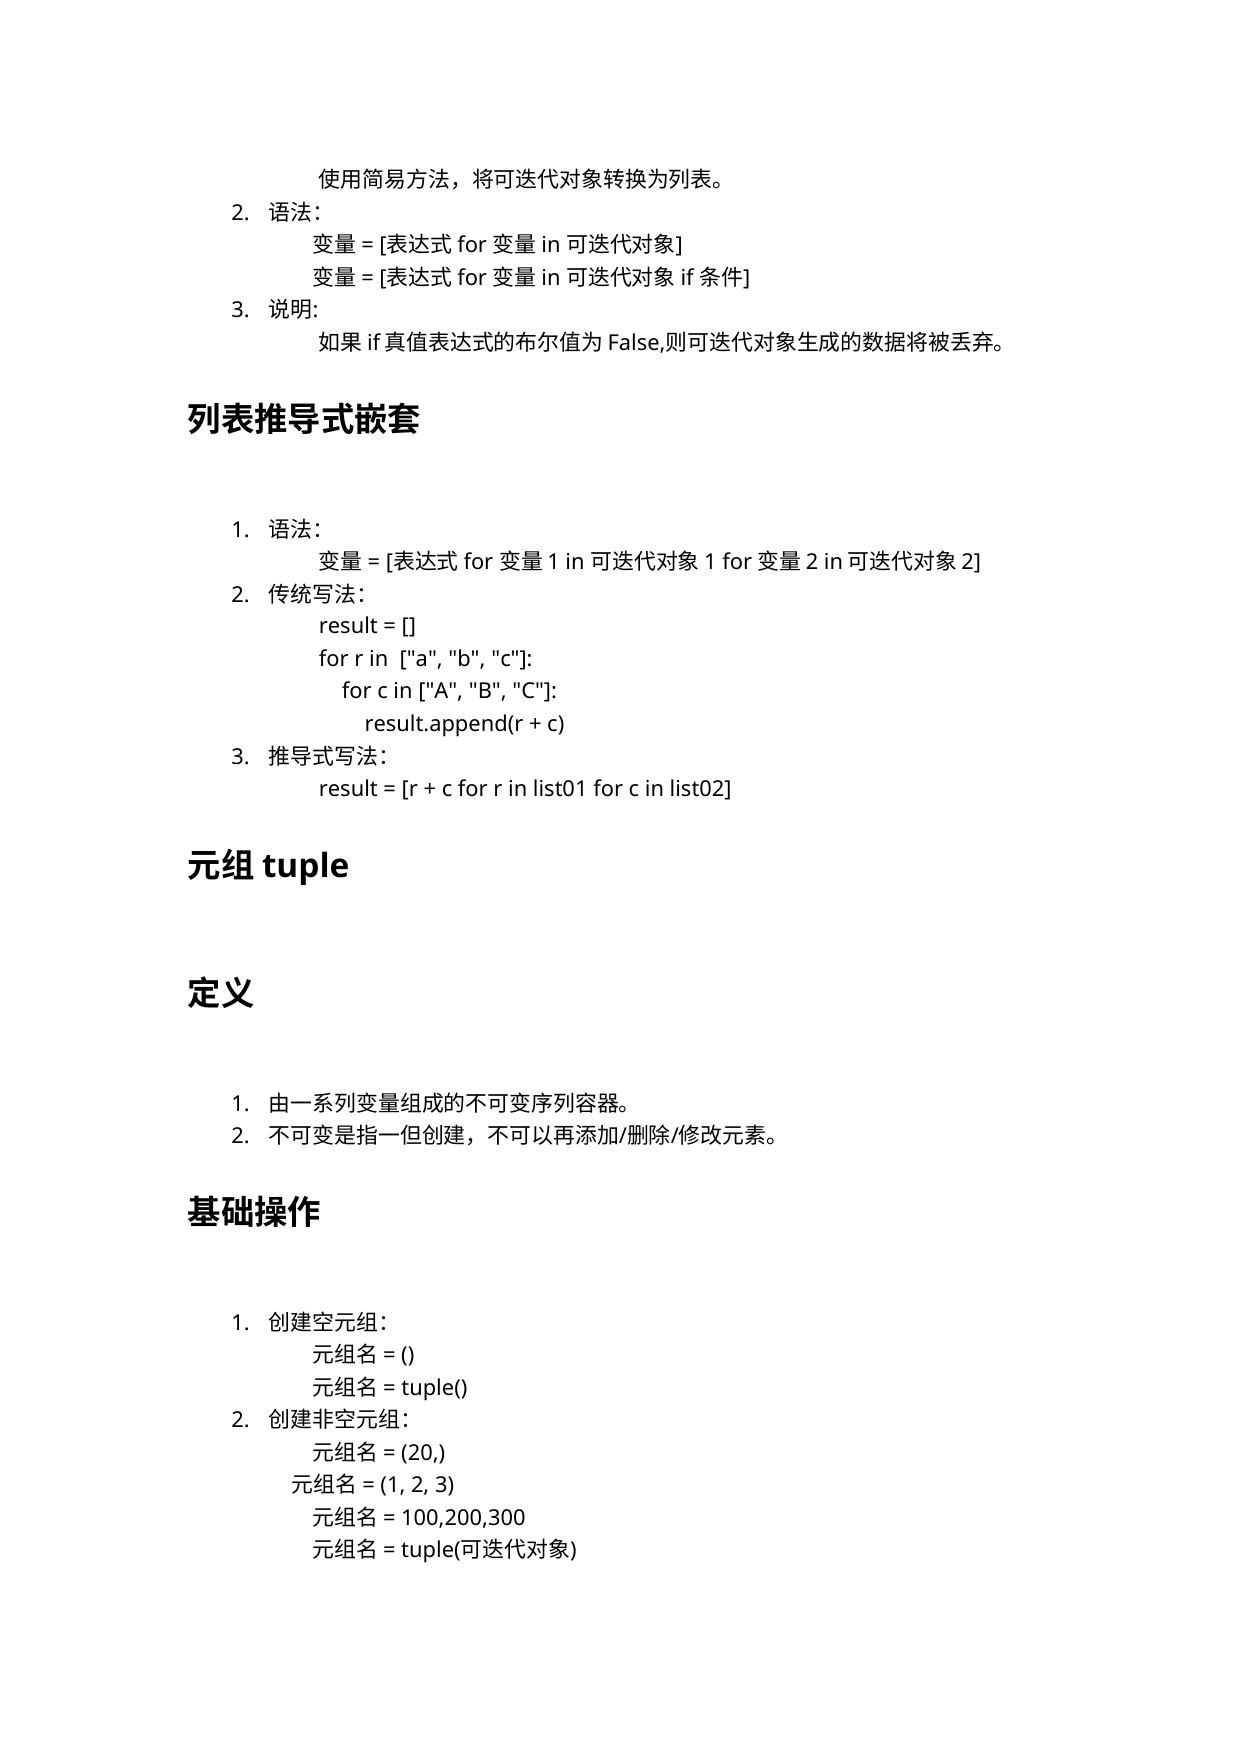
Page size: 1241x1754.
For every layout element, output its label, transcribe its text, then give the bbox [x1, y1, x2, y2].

text 元组名 = 100,200,300 [269, 1500, 1053, 1532]
list 说明: [231, 292, 1053, 324]
text for r in ["a", "b", "c"]: [312, 641, 1053, 674]
list 语法： [231, 511, 1053, 544]
text 元组名 = () [269, 1337, 1053, 1370]
subtitle 元组 tuple [187, 831, 1053, 896]
text 元组名 = (1, 2, 3) [225, 1467, 1053, 1500]
text 使用简易方法，将可迭代对象转换为列表。 [275, 162, 1053, 194]
text result = [] [312, 609, 1053, 641]
text 变量 = [表达式 for 变量 in 可迭代对象 if 条件] [269, 259, 1053, 292]
list 创建空元组： [231, 1305, 1053, 1337]
list 传统写法： [231, 576, 1053, 609]
subtitle 基础操作 [187, 1177, 1053, 1242]
list 不可变是指一但创建，不可以再添加/删除/修改元素。 [231, 1118, 1053, 1150]
text result = [r + c for r in list01 for c in list02] [312, 771, 1053, 804]
text 如果if真值表达式的布尔值为False,则可迭代对象生成的数据将被丢弃。 [312, 324, 1053, 357]
list 创建非空元组： [231, 1402, 1053, 1435]
text 元组名 = tuple(可迭代对象) [269, 1532, 1053, 1565]
text for c in ["A", "B", "C"]: [312, 674, 1053, 706]
subtitle 定义 [187, 958, 1053, 1023]
text 变量 = [表达式 for 变量1 in 可迭代对象1 for 变量2 in可迭代对象2] [312, 544, 1053, 576]
text 元组名 = tuple() [269, 1370, 1053, 1402]
text result.append(r + c) [312, 706, 1053, 739]
text 元组名 = (20,) [269, 1435, 1053, 1467]
list 由一系列变量组成的不可变序列容器。 [231, 1085, 1053, 1118]
list 推导式写法： [231, 739, 1053, 771]
subtitle 列表推导式嵌套 [187, 384, 1053, 449]
list 语法： [231, 194, 1053, 227]
text 变量 = [表达式 for 变量 in 可迭代对象] [269, 227, 1053, 259]
